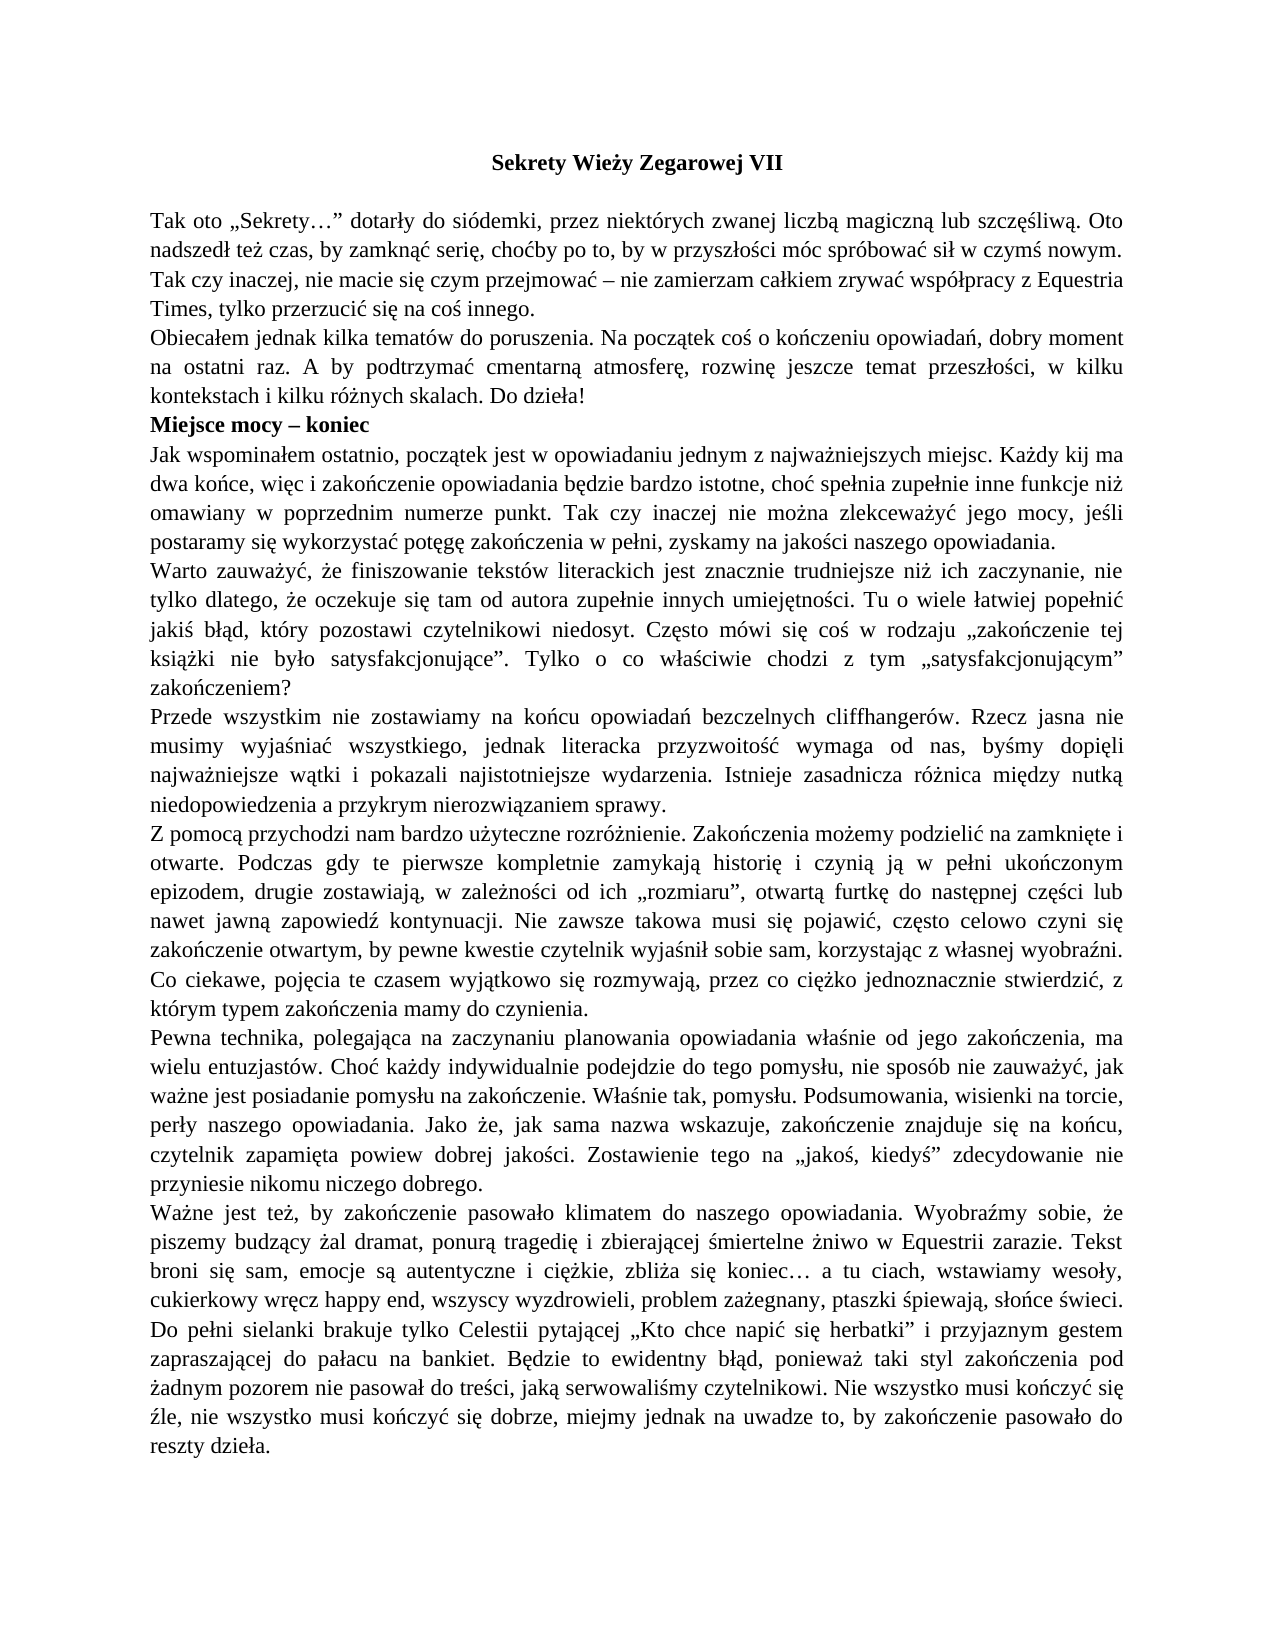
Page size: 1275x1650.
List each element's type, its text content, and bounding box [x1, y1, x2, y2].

text Ważne jest też, by zakończenie pasowało klimatem do naszego opowiadania. Wyobraźmy sobie, że piszemy budzący żal dramat, ponurą tragedię i zbierającej śmiertelne żniwo w Equestrii zarazie. Tekst broni się sam, emocje są autentyczne i ciężkie, zbliża się koniec… a tu ciach, wstawiamy wesoły, cukierkowy wręcz happy end, wszyscy wyzdrowieli, problem zażegnany, ptaszki śpiewają, słońce świeci. Do pełni sielanki brakuje tylko Celestii pytającej „Kto chce napić się herbatki” i przyjaznym gestem zapraszającej do pałacu na bankiet. Będzie to ewidentny błąd, ponieważ taki styl zakończenia pod żadnym pozorem nie pasował do treści, jaką serwowaliśmy czytelnikowi. Nie wszystko musi kończyć się źle, nie wszystko musi kończyć się dobrze, miejmy jednak na uwadze to, by zakończenie pasowało do reszty dzieła. [150, 1200, 1125, 1459]
text Tak oto „Sekrety…” dotarły do siódemki, przez niektórych zwanej liczbą magiczną lub szczęśliwą. Oto nadszedł też czas, by zamknąć serię, choćby po to, by w przyszłości móc spróbować sił w czymś nowym. Tak czy inaczej, nie macie się czym przejmować – nie zamierzam całkiem zrywać współpracy z Equestria Times, tylko przerzucić się na coś innego. [150, 208, 1125, 321]
text Jak wspominałem ostatnio, początek jest w opowiadaniu jednym z najważniejszych miejsc. Każdy kij ma dwa końce, więc i zakończenie opowiadania będzie bardzo istotne, choć spełnia zupełnie inne funkcje niż omawiany w poprzednim numerze punkt. Tak czy inaczej nie można zlekceważyć jego mocy, jeśli postaramy się wykorzystać potęgę zakończenia w pełni, zyskamy na jakości naszego opowiadania. [150, 442, 1125, 554]
text Z pomocą przychodzi nam bardzo użyteczne rozróżnienie. Zakończenia możemy podzielić na zamknięte i otwarte. Podczas gdy te pierwsze kompletnie zamykają historię i czynią ją w pełni ukończonym epizodem, drugie zostawiają, w zależności od ich „rozmiaru”, otwartą furtkę do następnej części lub nawet jawną zapowiedź kontynuacji. Nie zawsze takowa musi się pojawić, często celowo czyni się zakończenie otwartym, by pewne kwestie czytelnik wyjaśnił sobie sam, korzystając z własnej wyobraźni. Co ciekawe, pojęcia te czasem wyjątkowo się rozmywają, przez co ciężko jednoznacznie stwierdzić, z którym typem zakończenia mamy do czynienia. [150, 821, 1125, 1021]
text Pewna technika, polegająca na zaczynaniu planowania opowiadania właśnie od jego zakończenia, ma wielu entuzjastów. Choć każdy indywidualnie podejdzie do tego pomysłu, nie sposób nie zauważyć, jak ważne jest posiadanie pomysłu na zakończenie. Właśnie tak, pomysłu. Podsumowania, wisienki na torcie, perły naszego opowiadania. Jako że, jak sama nazwa wskazuje, zakończenie znajduje się na końcu, czytelnik zapamięta powiew dobrej jakości. Zostawienie tego na „jakoś, kiedyś” zdecydowanie nie przyniesie nikomu niczego dobrego. [150, 1025, 1125, 1196]
text Warto zauważyć, że finiszowanie tekstów literackich jest znacznie trudniejsze niż ich zaczynanie, nie tylko dlatego, że oczekuje się tam od autora zupełnie innych umiejętności. Tu o wiele łatwiej popełnić jakiś błąd, który pozostawi czytelnikowi niedosyt. Często mówi się coś w rodzaju „zakończenie tej książki nie było satysfakcjonujące”. Tylko o co właściwie chodzi z tym „satysfakcjonującym” zakończeniem? [150, 558, 1125, 700]
text Miejsce mocy – koniec [150, 412, 1125, 438]
text Przede wszystkim nie zostawiamy na końcu opowiadań bezczelnych cliffhangerów. Rzecz jasna nie musimy wyjaśniać wszystkiego, jednak literacka przyzwoitość wymaga od nas, byśmy dopięli najważniejsze wątki i pokazali najistotniejsze wydarzenia. Istnieje zasadnicza różnica między nutką niedopowiedzenia a przykrym nierozwiązaniem sprawy. [150, 704, 1125, 817]
text Obiecałem jednak kilka tematów do poruszenia. Na początek coś o kończeniu opowiadań, dobry moment na ostatni raz. A by podtrzymać cmentarną atmosferę, rozwinę jeszcze temat przeszłości, w kilku kontekstach i kilku różnych skalach. Do dzieła! [150, 325, 1125, 409]
text Sekrety Wieży Zegarowej VII [150, 150, 1125, 175]
